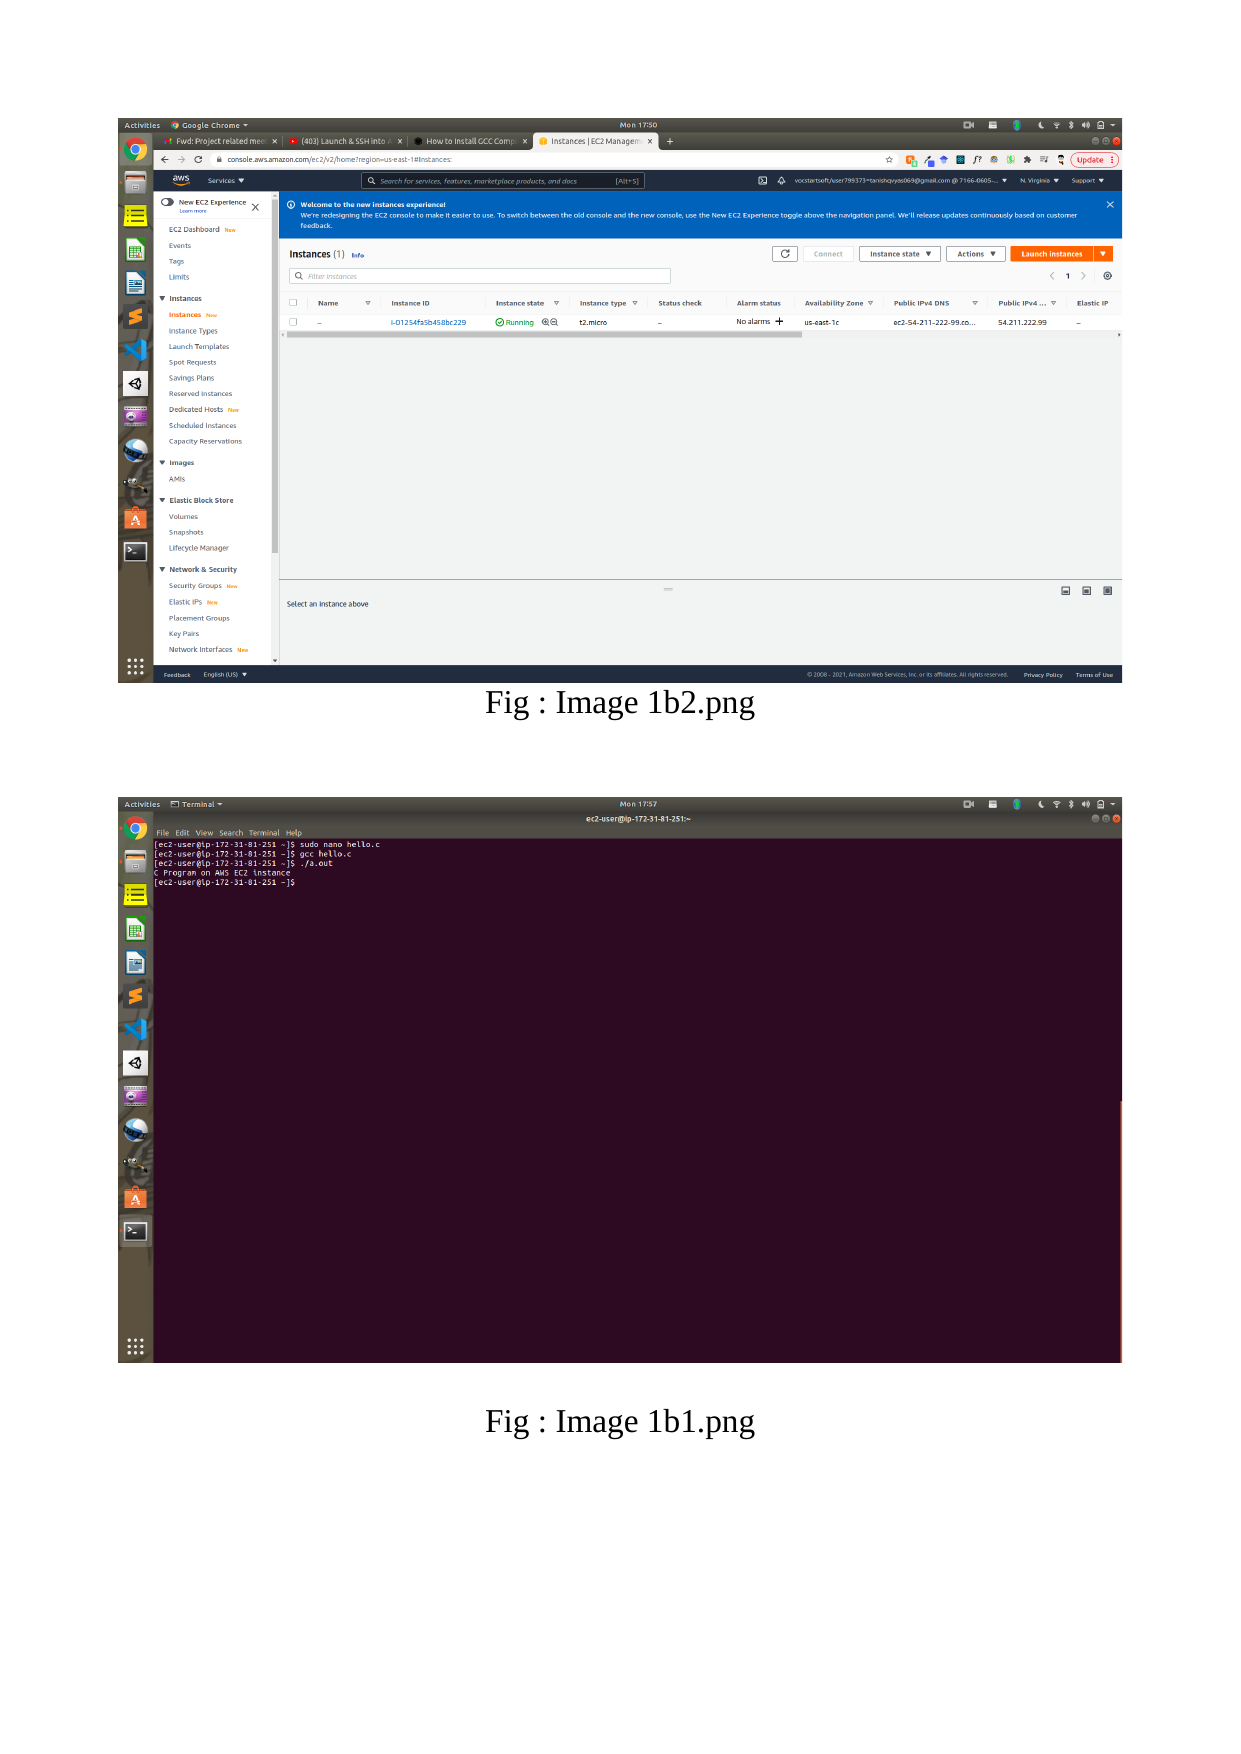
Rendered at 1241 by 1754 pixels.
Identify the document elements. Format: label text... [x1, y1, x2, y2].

text Fig : Image 1b2.png [118, 683, 1122, 721]
picture [118, 797, 1123, 1363]
picture [118, 118, 1123, 683]
text Fig : Image 1b1.png [118, 1401, 1122, 1439]
